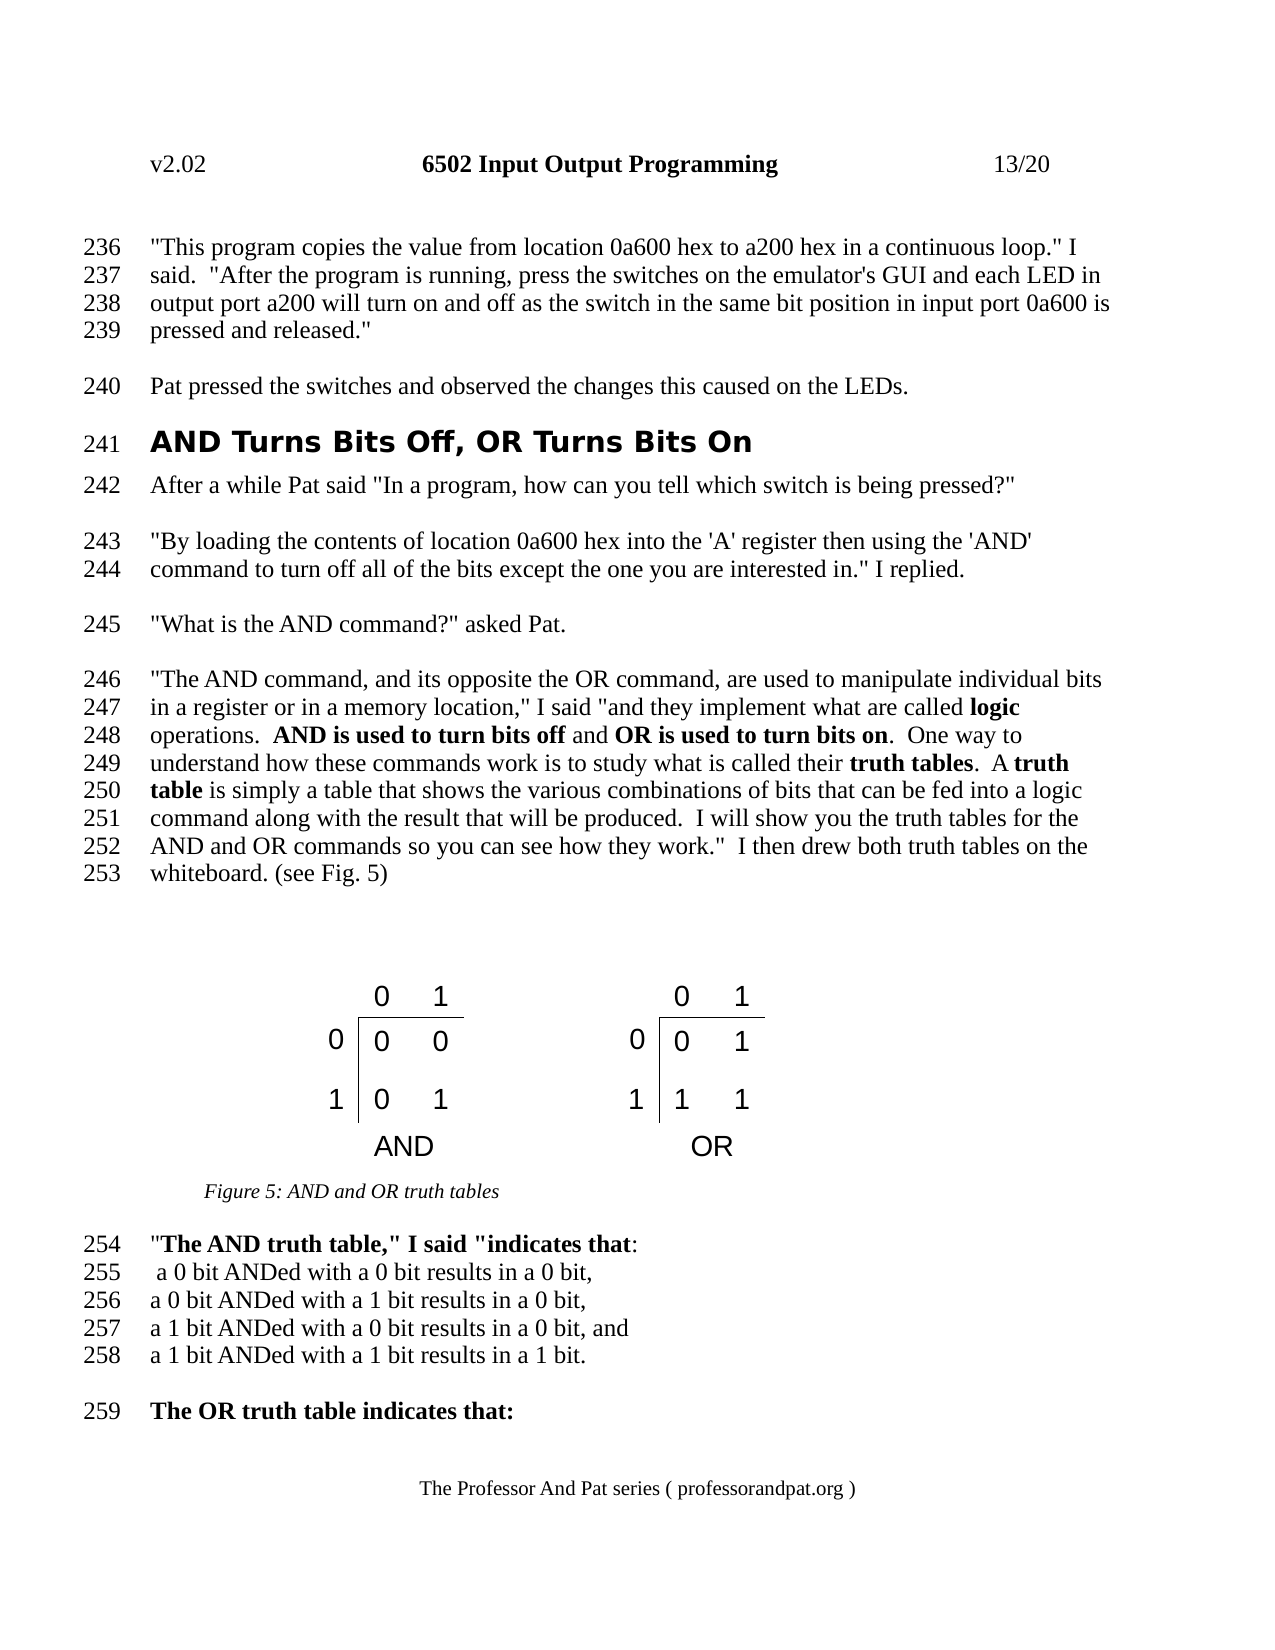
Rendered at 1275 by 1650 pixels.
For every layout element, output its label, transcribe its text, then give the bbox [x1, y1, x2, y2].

text a 0 bit ANDed with a 0 bit results in a 0 bit, [150, 1258, 1125, 1286]
text "The AND truth table," I said "indicates that: [150, 1231, 1125, 1258]
text a 0 bit ANDed with a 1 bit results in a 0 bit, [150, 1286, 1125, 1314]
text "The AND command, and its opposite the OR command, are used to manipulate individual bits in a register or in a memory location," I said "and they implement what are called logic operations. AND is used to turn bits off and OR is used to turn bits on. One way to understand how these commands work is to study what is called their truth tables. A truth table is simply a table that shows the various combinations of bits that can be fed into a logic command along with the result that will be produced. I will show you the truth tables for the AND and OR commands so you can see how they work." I then drew both truth tables on the whiteboard. (see Fig. 5) [150, 666, 1125, 887]
text "What is the AND command?" asked Pat. [150, 610, 1125, 638]
text a 1 bit ANDed with a 0 bit results in a 0 bit, and [150, 1314, 1125, 1341]
text "By loading the contents of location 0a600 hex into the 'A' register then using the 'AND' command to turn off all of the bits except the one you are interested in." I replied. [150, 527, 1125, 582]
text After a while Pat said "In a program, how can you tell which switch is being pressed?" [150, 472, 1125, 499]
text The OR truth table indicates that: [150, 1397, 1125, 1424]
text a 1 bit ANDed with a 1 bit results in a 1 bit. [150, 1341, 1125, 1369]
text Figure 5: AND and OR truth tables [204, 973, 1037, 1203]
text Pat pressed the switches and observed the changes this caused on the LEDs. [150, 372, 1125, 400]
subtitle AND Turns Bits Off, OR Turns Bits On [150, 425, 1125, 459]
text "This program copies the value from location 0a600 hex to a200 hex in a continuous loop." I said. "After the program is running, press the switches on the emulator's GUI and each LED in output port a200 will turn on and off as the switch in the same bit position in input port 0a600 is pressed and released." [150, 233, 1125, 344]
